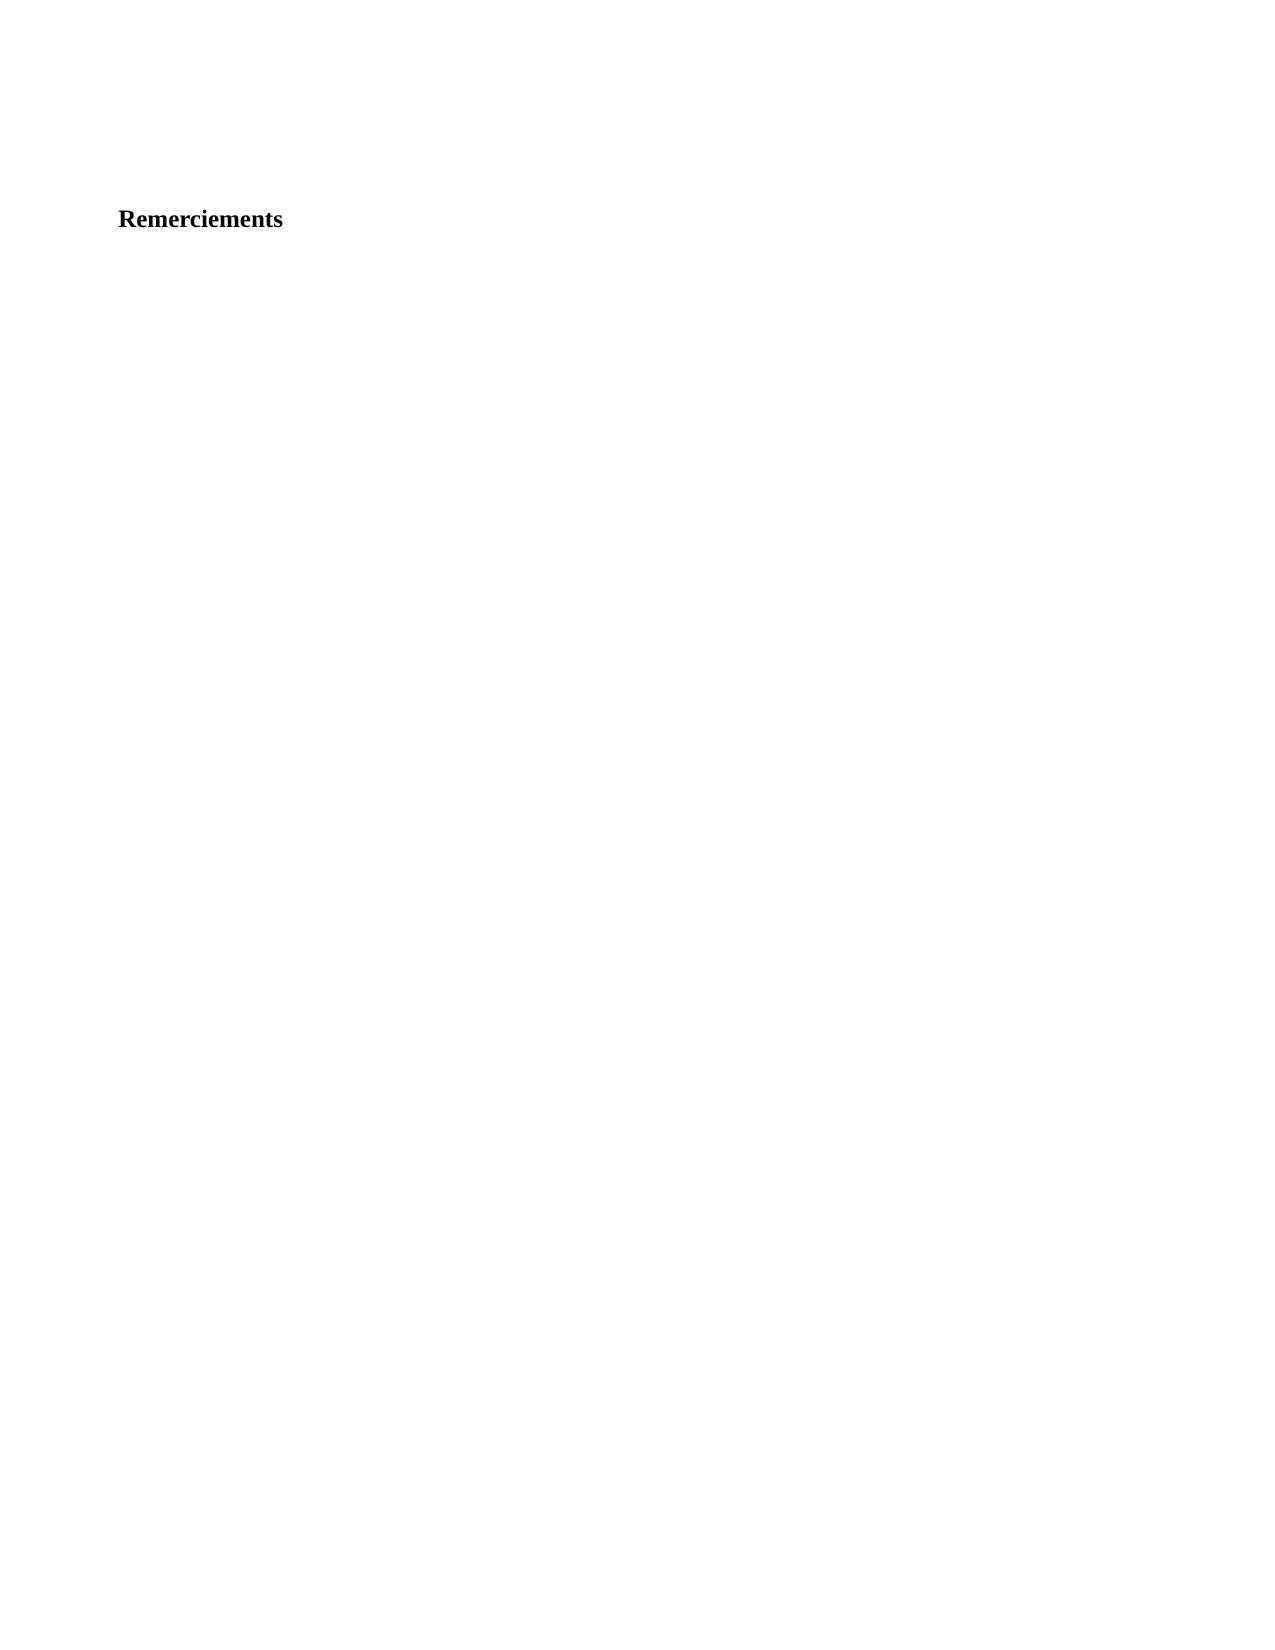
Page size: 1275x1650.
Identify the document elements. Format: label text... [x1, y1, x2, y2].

text Remerciements [118, 204, 1157, 233]
